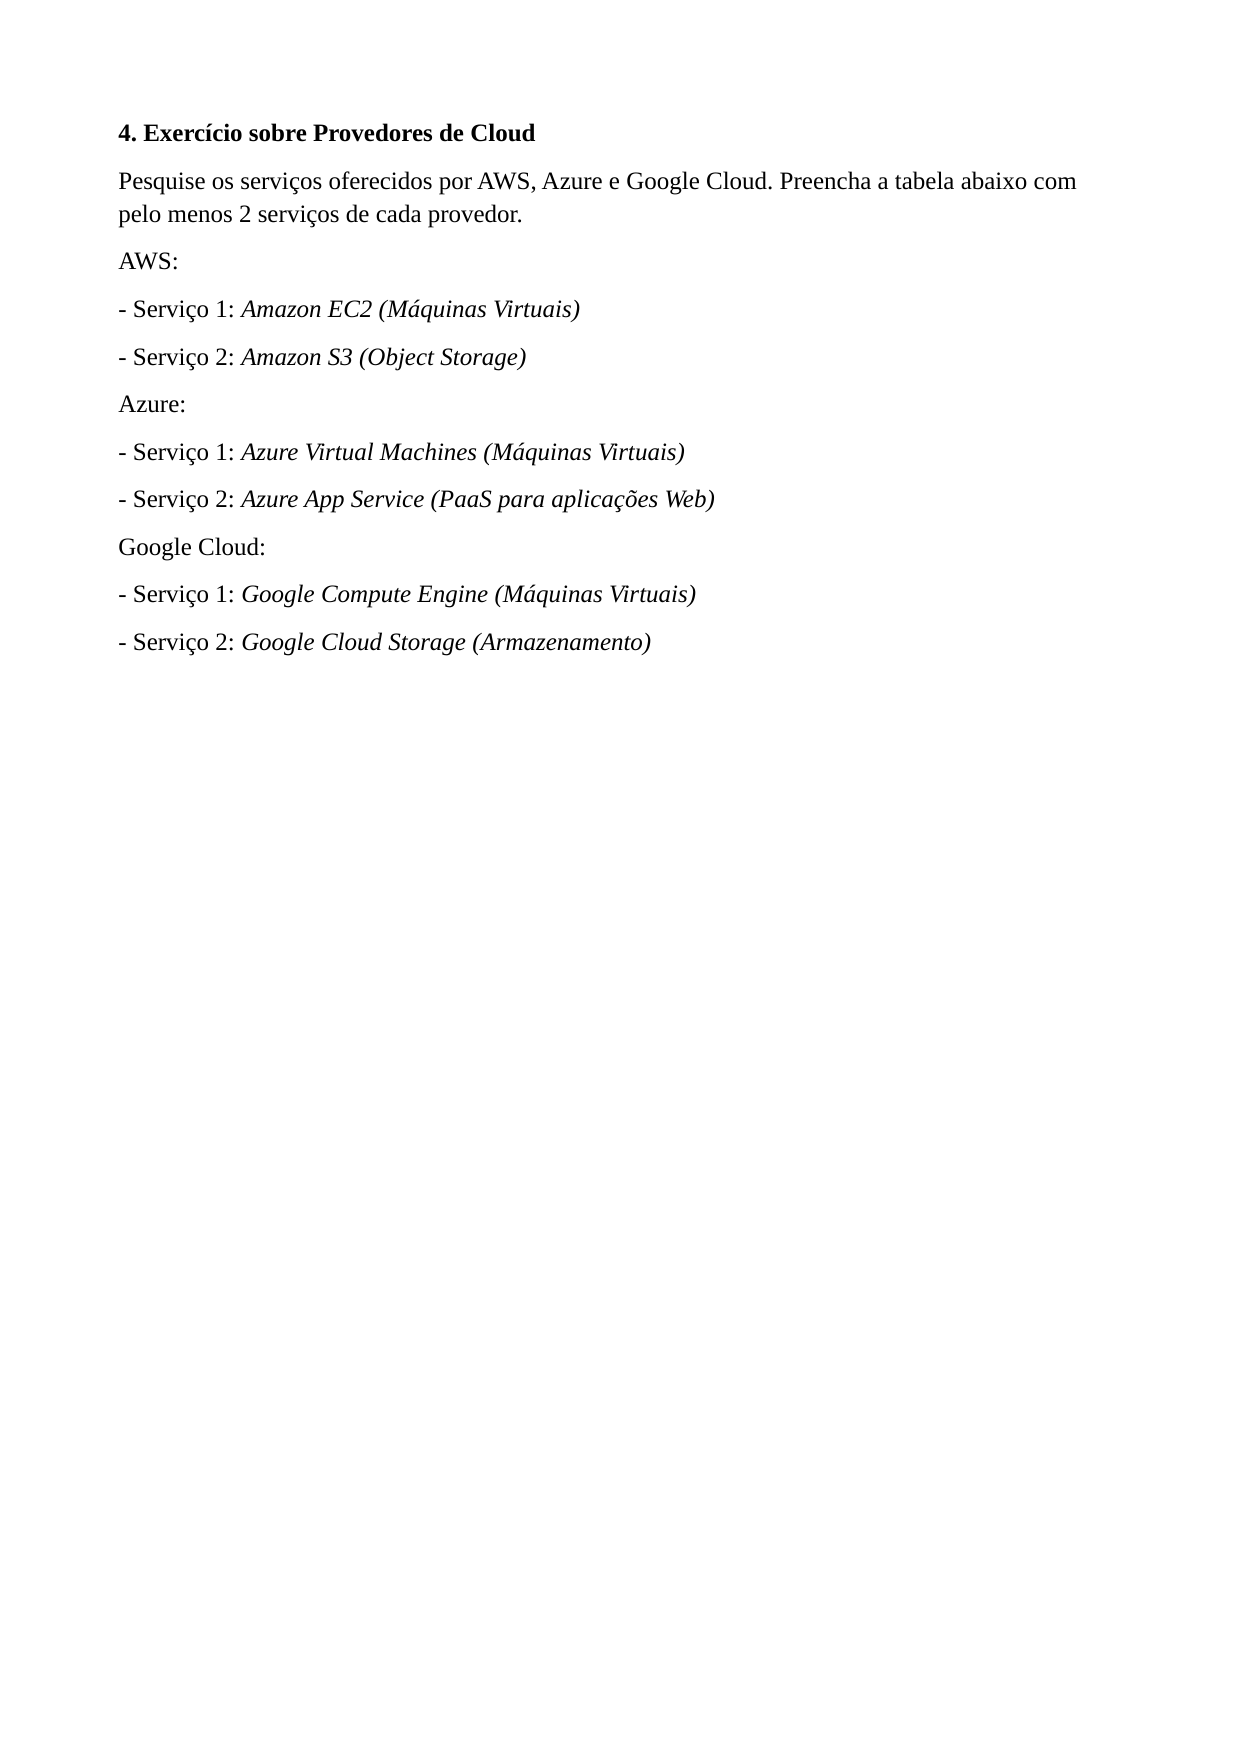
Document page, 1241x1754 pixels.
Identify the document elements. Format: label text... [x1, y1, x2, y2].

text Google Cloud: [118, 532, 1122, 561]
text - Serviço 2: Google Cloud Storage (Armazenamento) [118, 627, 1122, 656]
text - Serviço 1: Google Compute Engine (Máquinas Virtuais) [118, 579, 1122, 608]
text - Serviço 2: Amazon S3 (Object Storage) [118, 342, 1122, 370]
text - Serviço 2: Azure App Service (PaaS para aplicações Web) [118, 484, 1122, 513]
text - Serviço 1: Amazon EC2 (Máquinas Virtuais) [118, 294, 1122, 323]
text AWS: [118, 246, 1122, 275]
text 4. Exercício sobre Provedores de Cloud [118, 118, 1122, 147]
text Azure: [118, 389, 1122, 418]
text Pesquise os serviços oferecidos por AWS, Azure e Google Cloud. Preencha a tabela abaixo com pelo menos 2 serviços de cada provedor. [118, 166, 1122, 227]
text - Serviço 1: Azure Virtual Machines (Máquinas Virtuais) [118, 437, 1122, 466]
